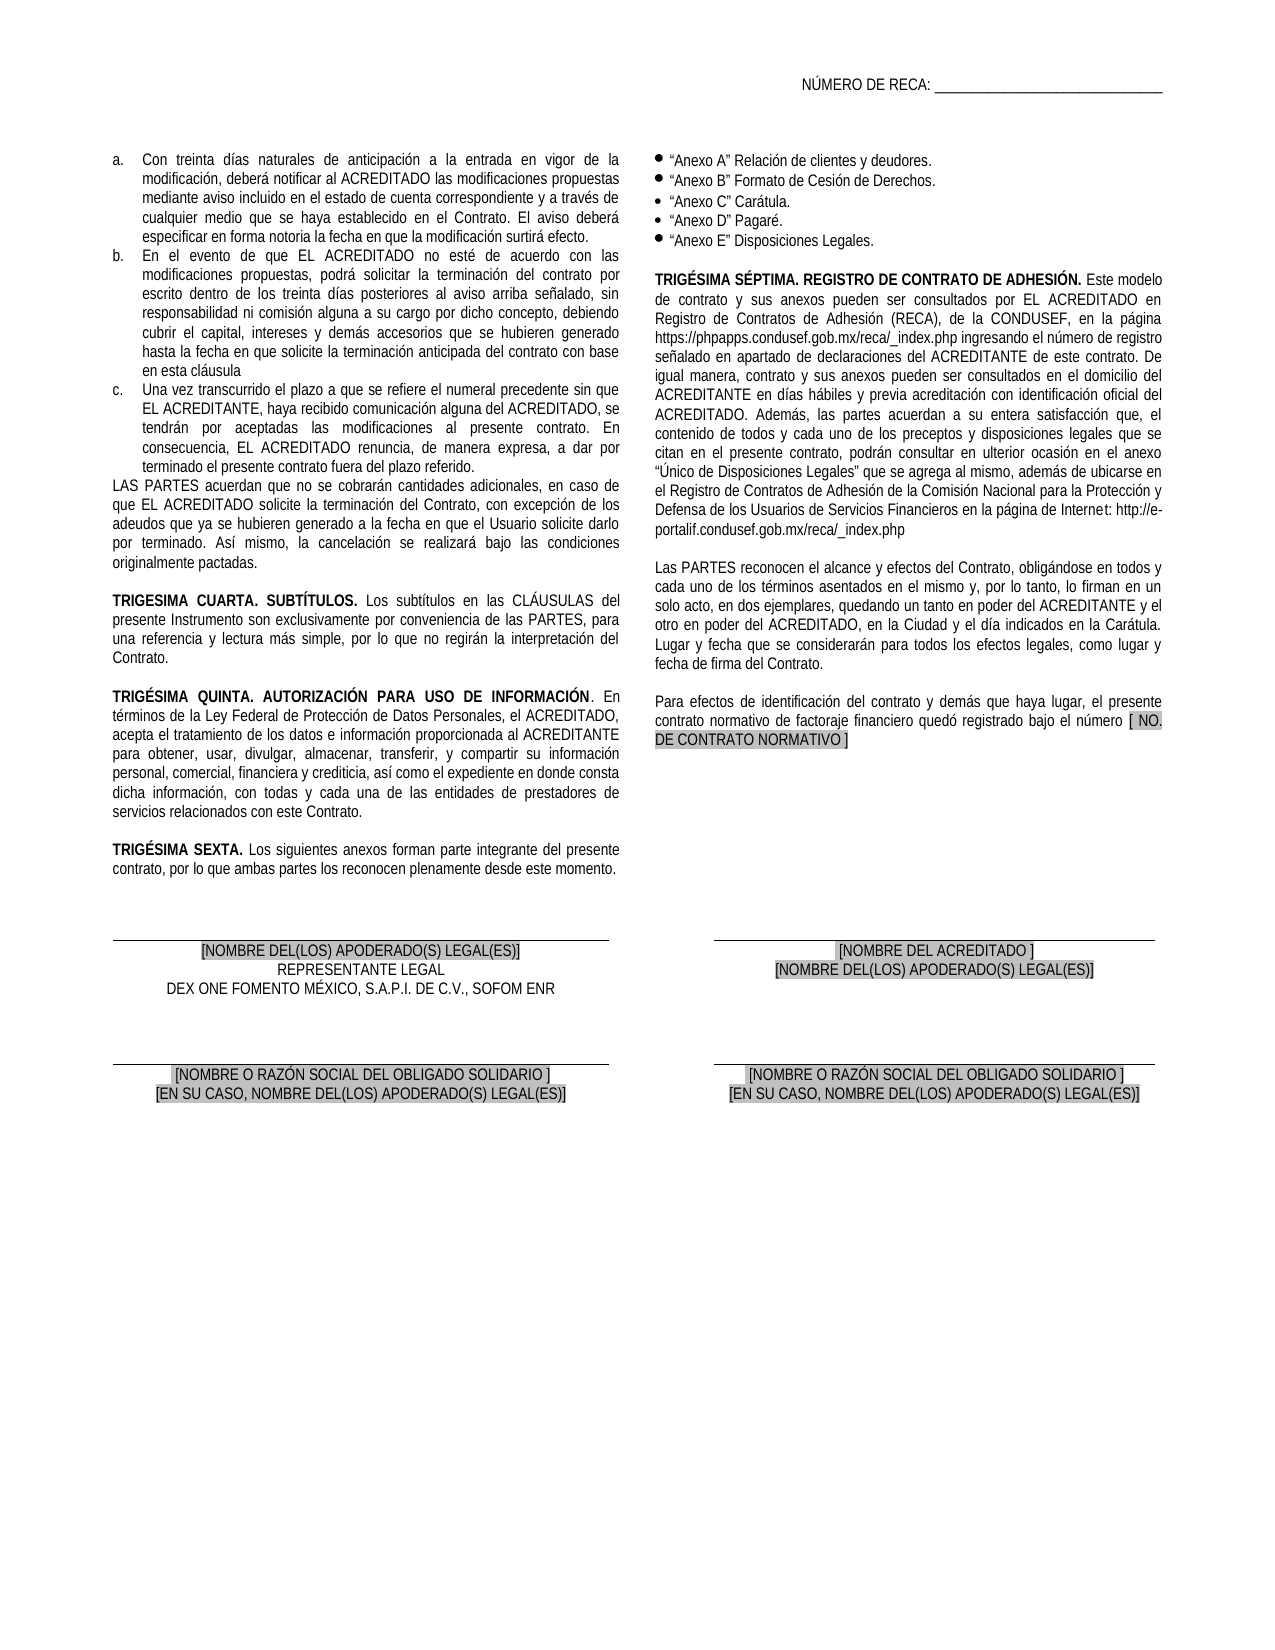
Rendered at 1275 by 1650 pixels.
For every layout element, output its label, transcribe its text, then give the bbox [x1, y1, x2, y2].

table_header [113, 898, 609, 939]
list Una vez transcurrido el plazo a que se refiere el numeral precedente sin que EL ACREDITANTE, haya recibido comunicación alguna del ACREDITADO, se tendrán por aceptadas las modificaciones al presente contrato. En consecuencia, EL ACREDITADO renuncia, de manera expresa, a dar por terminado el presente contrato fuera del plazo referido. [112, 380, 620, 476]
list “Anexo E” Disposiciones Legales. [655, 230, 1162, 251]
list “Anexo B” Formato de Cesión de Derechos. [655, 171, 1162, 192]
list Con treinta días naturales de anticipación a la entrada en vigor de la modificación, deberá notificar al ACREDITADO las modificaciones propuestas mediante aviso incluido en el estado de cuenta correspondiente y a través de cualquier medio que se haya establecido en el Contrato. El aviso deberá especificar en forma notoria la fecha en que la modificación surtirá efecto. [112, 150, 620, 246]
list “Anexo A” Relación de clientes y deudores. [655, 150, 1162, 171]
table_cell [609, 940, 714, 998]
list “Anexo C” Carátula. [655, 192, 1162, 211]
text Las PARTES reconocen el alcance y efectos del Contrato, obligándose en todos y cada uno de los términos asentados en el mismo y, por lo tanto, lo firman en un solo acto, en dos ejemplares, quedando un tanto en poder del ACREDITANTE y el otro en poder del ACREDITADO, en la Ciudad y el día indicados en la Carátula. Lugar y fecha que se considerarán para todos los efectos legales, como lugar y fecha de firma del Contrato. [655, 558, 1162, 673]
text TRIGÉSIMA SEXTA. Los siguientes anexos forman parte integrante del presente contrato, por lo que ambas partes los reconocen plenamente desde este momento. [112, 840, 620, 878]
table_cell [113, 998, 609, 1064]
table_header [714, 898, 1155, 939]
text TRIGESIMA CUARTA. SUBTÍTULOS. Los subtítulos en las CLÁUSULAS del presente Instrumento son exclusivamente por conveniencia de las PARTES, para una referencia y lectura más simple, por lo que no regirán la interpretación del Contrato. [112, 591, 620, 667]
table_cell [609, 998, 714, 1064]
table_header [609, 898, 714, 939]
text TRIGÉSIMA QUINTA. AUTORIZACIÓN PARA USO DE INFORMACIÓN. En términos de la Ley Federal de Protección de Datos Personales, el ACREDITADO, acepta el tratamiento de los datos e información proporcionada al ACREDITANTE para obtener, usar, divulgar, almacenar, transferir, y compartir su información personal, comercial, financiera y crediticia, así como el expediente en donde consta dicha información, con todas y cada una de las entidades de prestadores de servicios relacionados con este Contrato. [112, 687, 620, 821]
list “Anexo D” Pagaré. [655, 211, 1162, 230]
table_cell [NOMBRE O RAZÓN SOCIAL DEL OBLIGADO SOLIDARIO ] [EN SU CASO, NOMBRE DEL(LOS) APODERADO(S) LEGAL(ES)] [714, 1065, 1155, 1103]
text Para efectos de identificación del contrato y demás que haya lugar, el presente contrato normativo de factoraje financiero quedó registrado bajo el número [ NO. DE CONTRATO NORMATIVO ] [655, 692, 1162, 749]
text TRIGÉSIMA SÉPTIMA. REGISTRO DE CONTRATO DE ADHESIÓN. Este modelo de contrato y sus anexos pueden ser consultados por EL ACREDITADO en Registro de Contratos de Adhesión (RECA), de la CONDUSEF, en la página https://phpapps.condusef.gob.mx/reca/_index.php ingresando el número de registro señalado en apartado de declaraciones del ACREDITANTE de este contrato. De igual manera, contrato y sus anexos pueden ser consultados en el domicilio del ACREDITANTE en días hábiles y previa acreditación con identificación oficial del ACREDITADO. Además, las partes acuerdan a su entera satisfacción que, el contenido de todos y cada uno de los preceptos y disposiciones legales que se citan en el presente contrato, podrán consultar en ulterior ocasión en el anexo “Único de Disposiciones Legales” que se agrega al mismo, además de ubicarse en el Registro de Contratos de Adhesión de la Comisión Nacional para la Protección y Defensa de los Usuarios de Servicios Financieros en la página de Internet: http://e-portalif.condusef.gob.mx/reca/_index.php [655, 270, 1162, 538]
table_cell [NOMBRE DEL(LOS) APODERADO(S) LEGAL(ES)] REPRESENTANTE LEGAL DEX ONE FOMENTO MÉXICO, S.A.P.I. DE C.V., SOFOM ENR [113, 941, 609, 998]
table_cell [609, 1064, 714, 1103]
text LAS PARTES acuerdan que no se cobrarán cantidades adicionales, en caso de que EL ACREDITADO solicite la terminación del Contrato, con excepción de los adeudos que ya se hubieren generado a la fecha en que el Usuario solicite darlo por terminado. Así mismo, la cancelación se realizará bajo las condiciones originalmente pactadas. [112, 476, 620, 572]
list En el evento de que EL ACREDITADO no esté de acuerdo con las modificaciones propuestas, podrá solicitar la terminación del contrato por escrito dentro de los treinta días posteriores al aviso arriba señalado, sin responsabilidad ni comisión alguna a su cargo por dicho concepto, debiendo cubrir el capital, intereses y demás accesorios que se hubieren generado hasta la fecha en que solicite la terminación anticipada del contrato con base en esta cláusula [112, 246, 620, 380]
table_cell [NOMBRE DEL ACREDITADO ] [NOMBRE DEL(LOS) APODERADO(S) LEGAL(ES)] [714, 941, 1155, 998]
table_cell [714, 998, 1155, 1064]
table_cell [NOMBRE O RAZÓN SOCIAL DEL OBLIGADO SOLIDARIO ] [EN SU CASO, NOMBRE DEL(LOS) APODERADO(S) LEGAL(ES)] [113, 1065, 609, 1103]
